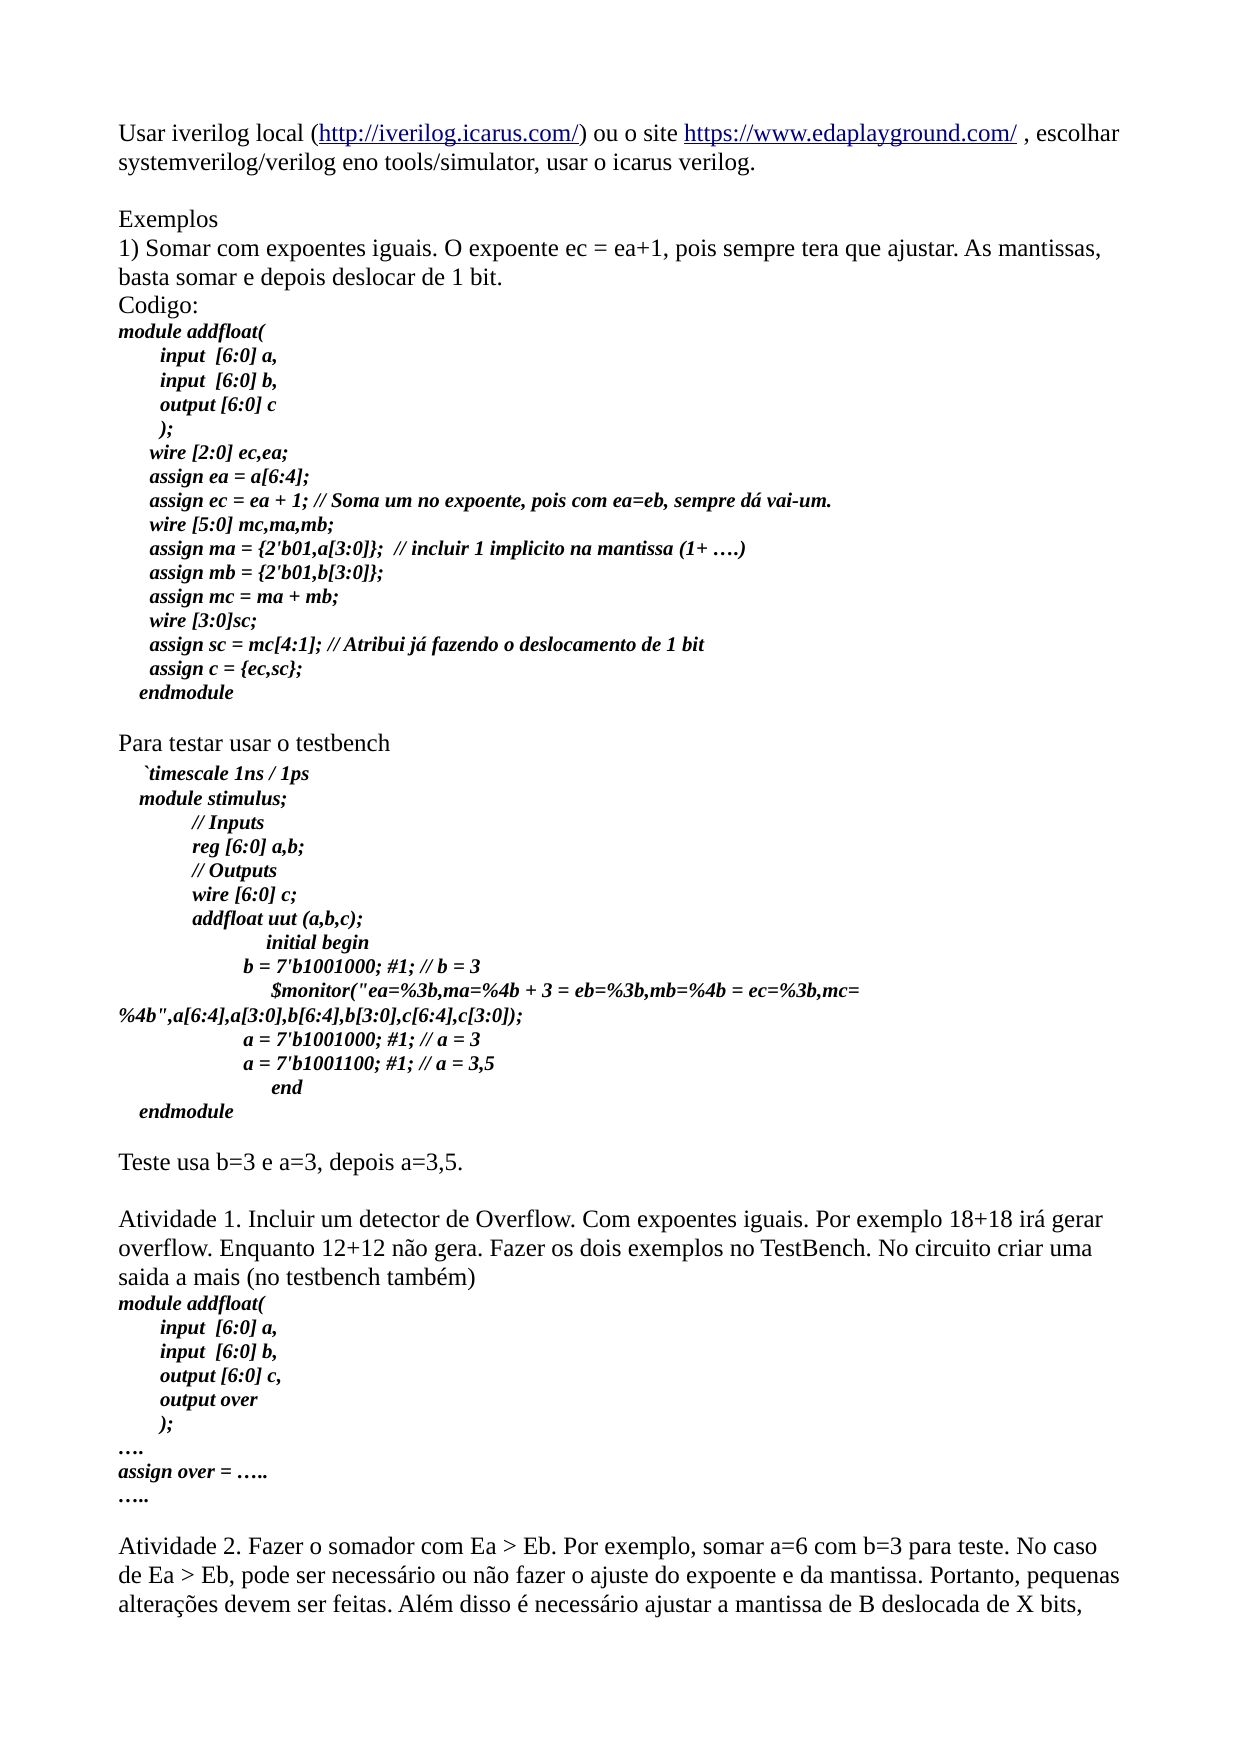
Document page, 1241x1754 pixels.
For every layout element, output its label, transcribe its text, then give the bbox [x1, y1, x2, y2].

text assign mb = {2'b01,b[3:0]}; [118, 560, 1122, 584]
text module addfloat( [118, 1291, 1122, 1315]
text endmodule [118, 1099, 1122, 1123]
text end [118, 1075, 1122, 1099]
text assign ea = a[6:4]; [118, 464, 1122, 488]
text `timescale 1ns / 1ps [118, 757, 1122, 786]
text output [6:0] c, [118, 1363, 1122, 1387]
text // Outputs [118, 858, 1122, 882]
text input [6:0] a, [118, 343, 1122, 367]
text assign sc = mc[4:1]; // Atribui já fazendo o deslocamento de 1 bit [118, 632, 1122, 656]
text // Inputs [118, 810, 1122, 834]
text module stimulus; [118, 786, 1122, 810]
text reg [6:0] a,b; [118, 834, 1122, 858]
text ); [118, 1411, 1122, 1435]
text addfloat uut (a,b,c); [118, 906, 1122, 930]
text ); [118, 416, 1122, 440]
text input [6:0] b, [118, 367, 1122, 392]
text Atividade 2. Fazer o somador com Ea > Eb. Por exemplo, somar a=6 com b=3 para teste. No caso de Ea > Eb, pode ser necessário ou não fazer o ajuste do expoente e da mantissa. Portanto, pequenas alterações devem ser feitas. Além disso é necessário ajustar a mantissa de B deslocada de X bits, [118, 1531, 1122, 1617]
text 1) Somar com expoentes iguais. O expoente ec = ea+1, pois sempre tera que ajustar. As mantissas, basta somar e depois deslocar de 1 bit. [118, 233, 1122, 291]
text assign over = ….. [118, 1459, 1122, 1483]
text output [6:0] c [118, 392, 1122, 416]
text wire [5:0] mc,ma,mb; [118, 512, 1122, 536]
text $monitor("ea=%3b,ma=%4b + 3 = eb=%3b,mb=%4b = ec=%3b,mc= %4b",a[6:4],a[3:0],b[6:4],b[3:0],c[6:4],c[3:0]); [118, 978, 1122, 1027]
text a = 7'b1001000; #1; // a = 3 [118, 1027, 1122, 1051]
text wire [3:0]sc; [118, 608, 1122, 632]
text module addfloat( [118, 319, 1122, 343]
text initial begin [118, 930, 1122, 954]
text Teste usa b=3 e a=3, depois a=3,5. [118, 1147, 1122, 1176]
text assign c = {ec,sc}; [118, 656, 1122, 680]
text Usar iverilog local (http://iverilog.icarus.com/) ou o site https://www.edaplayground.com/ , escolhar systemverilog/verilog eno tools/simulator, usar o icarus verilog. [118, 118, 1122, 176]
text wire [6:0] c; [118, 882, 1122, 906]
text ….. [118, 1483, 1122, 1507]
text …. [118, 1435, 1122, 1459]
text Para testar usar o testbench [118, 728, 1122, 757]
text output over [118, 1387, 1122, 1411]
text b = 7'b1001000; #1; // b = 3 [118, 954, 1122, 978]
text wire [2:0] ec,ea; [118, 440, 1122, 464]
text Exemplos [118, 204, 1122, 233]
text input [6:0] b, [118, 1339, 1122, 1363]
text endmodule [118, 680, 1122, 704]
text Atividade 1. Incluir um detector de Overflow. Com expoentes iguais. Por exemplo 18+18 irá gerar overflow. Enquanto 12+12 não gera. Fazer os dois exemplos no TestBench. No circuito criar uma saida a mais (no testbench também) [118, 1204, 1122, 1291]
text assign mc = ma + mb; [118, 584, 1122, 608]
text assign ec = ea + 1; // Soma um no expoente, pois com ea=eb, sempre dá vai-um. [118, 488, 1122, 512]
text Codigo: [118, 291, 1122, 319]
text input [6:0] a, [118, 1315, 1122, 1339]
text a = 7'b1001100; #1; // a = 3,5 [118, 1051, 1122, 1075]
text assign ma = {2'b01,a[3:0]}; // incluir 1 implicito na mantissa (1+ ….) [118, 536, 1122, 560]
